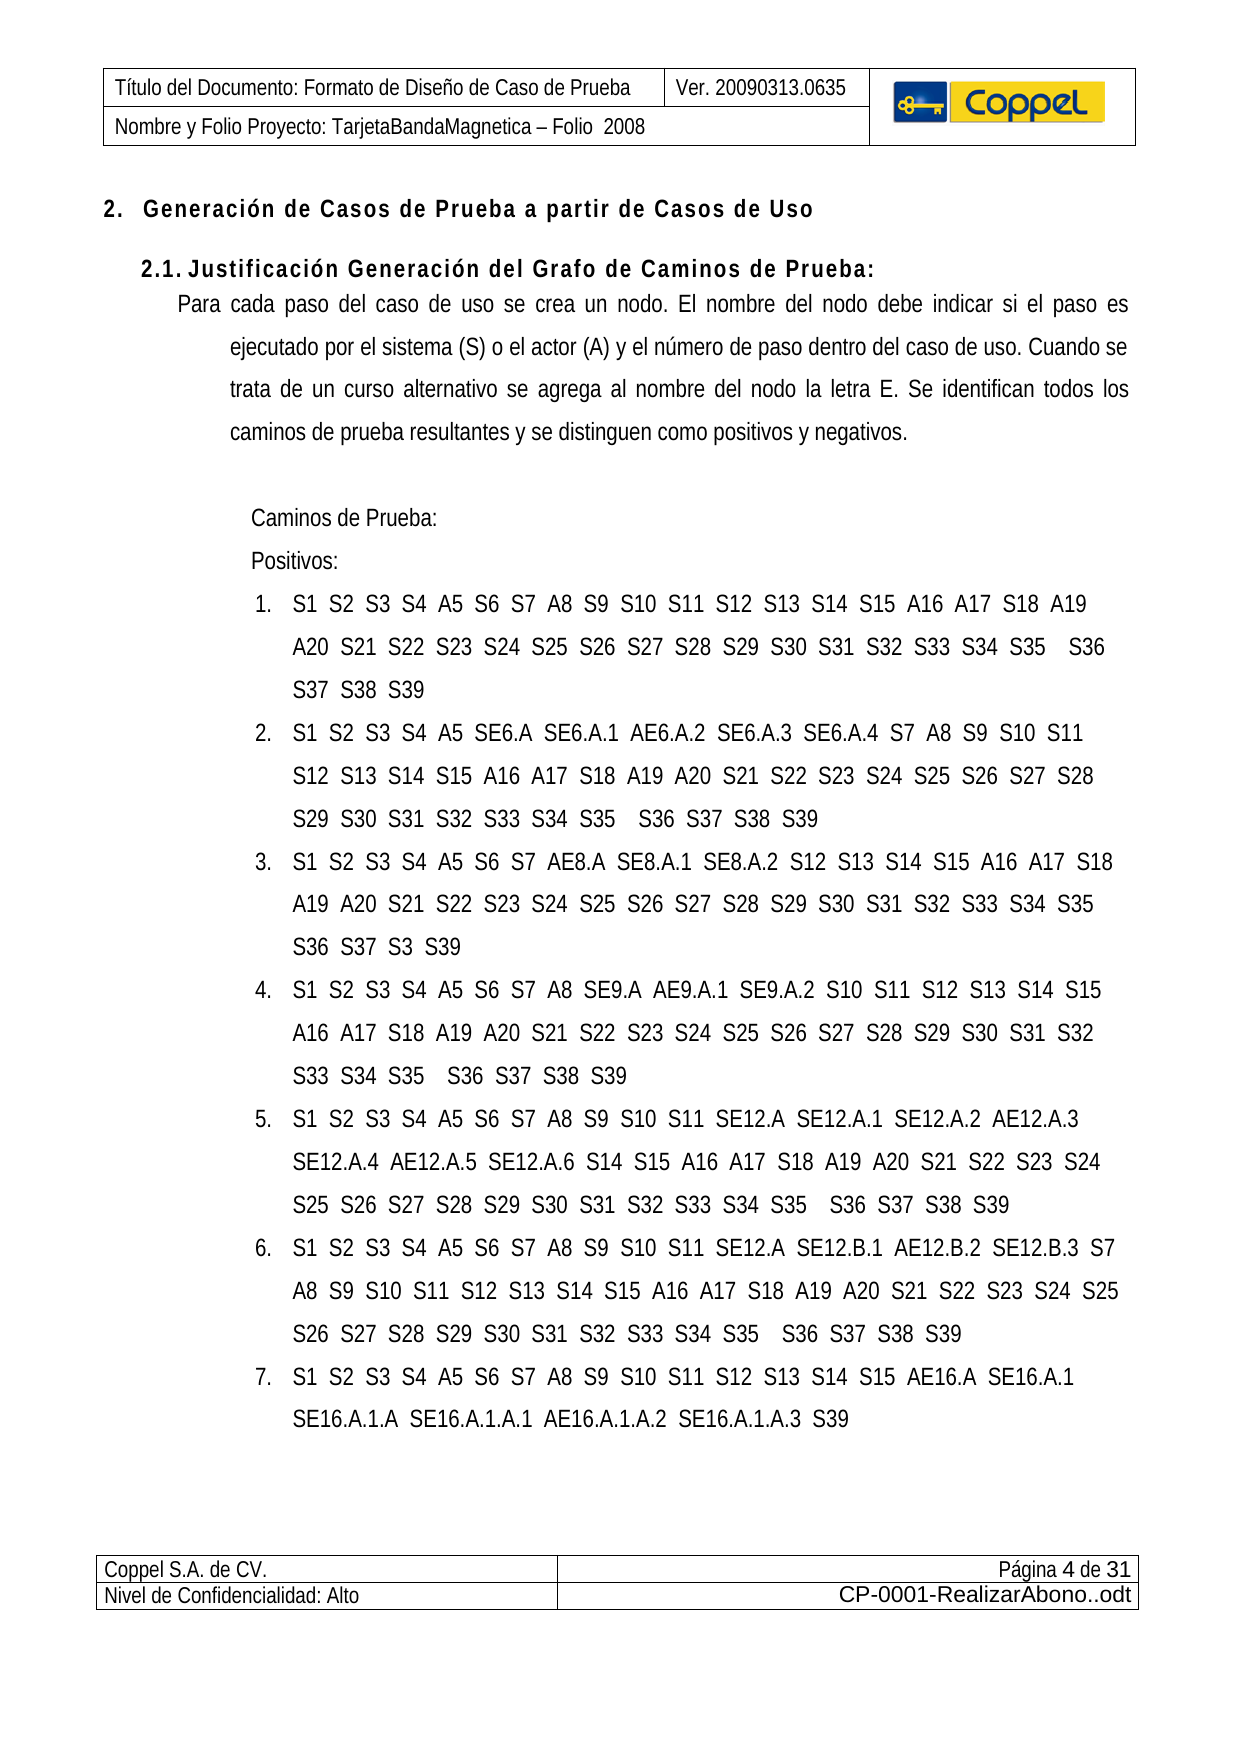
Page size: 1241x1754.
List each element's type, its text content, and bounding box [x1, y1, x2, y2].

list S1 S2 S3 S4 A5 S6 S7 A8 S9 S10 S11 S12 S13 S14 S15 AE16.A SE16.A.1 SE16.A.1.A SE16.A.1.A.1 AE16.A.1.A.2 SE16.A.1.A.3 S39 [255, 1362, 1131, 1433]
list S1 S2 S3 S4 A5 S6 S7 AE8.A SE8.A.1 SE8.A.2 S12 S13 S14 S15 A16 A17 S18 A19 A20 S21 S22 S23 S24 S25 S26 S27 S28 S29 S30 S31 S32 S33 S34 S35 S36 S37 S3 S39 [255, 847, 1131, 961]
text Positivos: [251, 546, 1131, 575]
subtitle Generación de Casos de Prueba a partir de Casos de Uso [103, 194, 1131, 222]
subtitle Justificación Generación del Grafo de Caminos de Prueba: [141, 254, 1131, 282]
list S1 S2 S3 S4 A5 S6 S7 A8 S9 S10 S11 SE12.A SE12.B.1 AE12.B.2 SE12.B.3 S7 A8 S9 S10 S11 S12 S13 S14 S15 A16 A17 S18 A19 A20 S21 S22 S23 S24 S25 S26 S27 S28 S29 S30 S31 S32 S33 S34 S35 S36 S37 S38 S39 [255, 1233, 1131, 1347]
text Caminos de Prueba: [251, 503, 1131, 532]
text Para cada paso del caso de uso se crea un nodo. El nombre del nodo debe indicar si el paso es ejecutado por el sistema (S) o el actor (A) y el número de paso dentro del caso de uso. Cuando se trata de un curso alternativo se agrega al nombre del nodo la letra E. Se identifican todos los caminos de prueba resultantes y se distinguen como positivos y negativos. [177, 289, 1131, 446]
list S1 S2 S3 S4 A5 S6 S7 A8 S9 S10 S11 SE12.A SE12.A.1 SE12.A.2 AE12.A.3 SE12.A.4 AE12.A.5 SE12.A.6 S14 S15 A16 A17 S18 A19 A20 S21 S22 S23 S24 S25 S26 S27 S28 S29 S30 S31 S32 S33 S34 S35 S36 S37 S38 S39 [255, 1104, 1131, 1218]
list S1 S2 S3 S4 A5 SE6.A SE6.A.1 AE6.A.2 SE6.A.3 SE6.A.4 S7 A8 S9 S10 S11 S12 S13 S14 S15 A16 A17 S18 A19 A20 S21 S22 S23 S24 S25 S26 S27 S28 S29 S30 S31 S32 S33 S34 S35 S36 S37 S38 S39 [255, 718, 1131, 832]
list S1 S2 S3 S4 A5 S6 S7 A8 SE9.A AE9.A.1 SE9.A.2 S10 S11 S12 S13 S14 S15 A16 A17 S18 A19 A20 S21 S22 S23 S24 S25 S26 S27 S28 S29 S30 S31 S32 S33 S34 S35 S36 S37 S38 S39 [255, 975, 1131, 1090]
list S1 S2 S3 S4 A5 S6 S7 A8 S9 S10 S11 S12 S13 S14 S15 A16 A17 S18 A19 A20 S21 S22 S23 S24 S25 S26 S27 S28 S29 S30 S31 S32 S33 S34 S35 S36 S37 S38 S39 [255, 589, 1131, 703]
